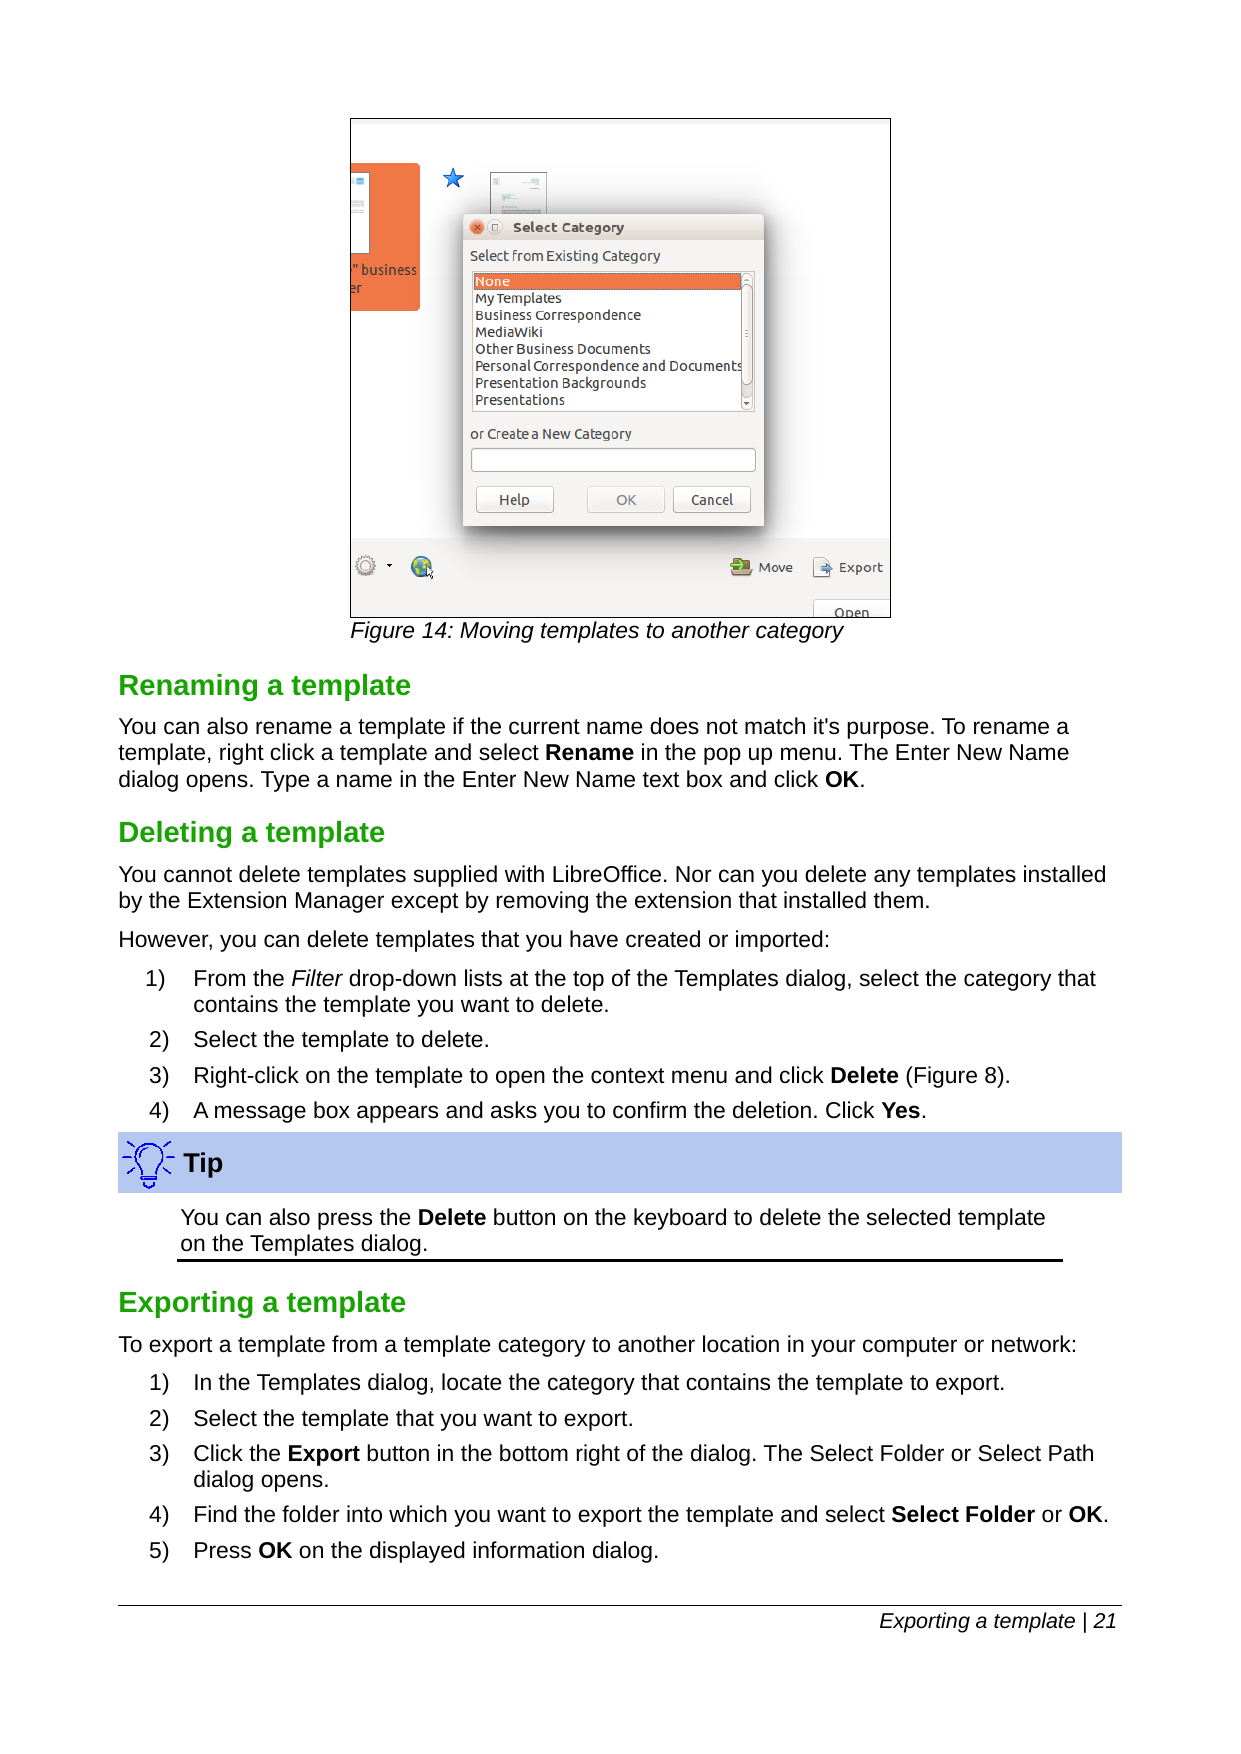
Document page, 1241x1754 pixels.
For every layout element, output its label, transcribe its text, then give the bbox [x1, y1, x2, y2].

list Press OK on the displayed information dialog. [169, 1537, 1122, 1563]
list A message box appears and asks you to confirm the deletion. Click Yes. [169, 1097, 1122, 1123]
list Select the template to delete. [169, 1026, 1122, 1053]
subtitle Tip [118, 1132, 1122, 1193]
picture [351, 119, 890, 617]
text Figure 14: Moving templates to another category [350, 618, 890, 644]
subtitle Exporting a template [118, 1285, 1122, 1319]
subtitle Deleting a template [118, 816, 1122, 849]
list From the Filter drop-down lists at the top of the Templates dialog, select the category that contains the template you want to delete. [165, 965, 1122, 1018]
list In the Templates dialog, locate the category that contains the template to export. [169, 1369, 1122, 1396]
text However, you can delete templates that you have created or imported: [118, 926, 1122, 952]
list Click the Export button in the bottom right of the dialog. The Select Folder or Select Path dialog opens. [169, 1440, 1122, 1492]
picture [119, 1133, 179, 1193]
text You can also rename a template if the current name does not match it's purpose. To rename a template, right click a template and select Rename in the pop up menu. The Enter New Name dialog opens. Type a name in the Enter New Name text box and click OK. [118, 713, 1122, 792]
text To export a template from a template category to another location in your computer or network: [118, 1331, 1122, 1357]
list Select the template that you want to export. [169, 1404, 1122, 1431]
text You cannot delete templates supplied with LibreOffice. Nor can you delete any templates installed by the Extension Manager except by removing the extension that installed them. [118, 861, 1122, 913]
text You can also press the Delete button on the keyboard to delete the selected template on the Templates dialog. [177, 1201, 1063, 1259]
list Find the folder into which you want to export the template and select Select Folder or OK. [169, 1501, 1122, 1528]
list Right-click on the template to open the context menu and click Delete (Figure 8). [169, 1062, 1122, 1088]
subtitle Renaming a template [118, 667, 1122, 701]
